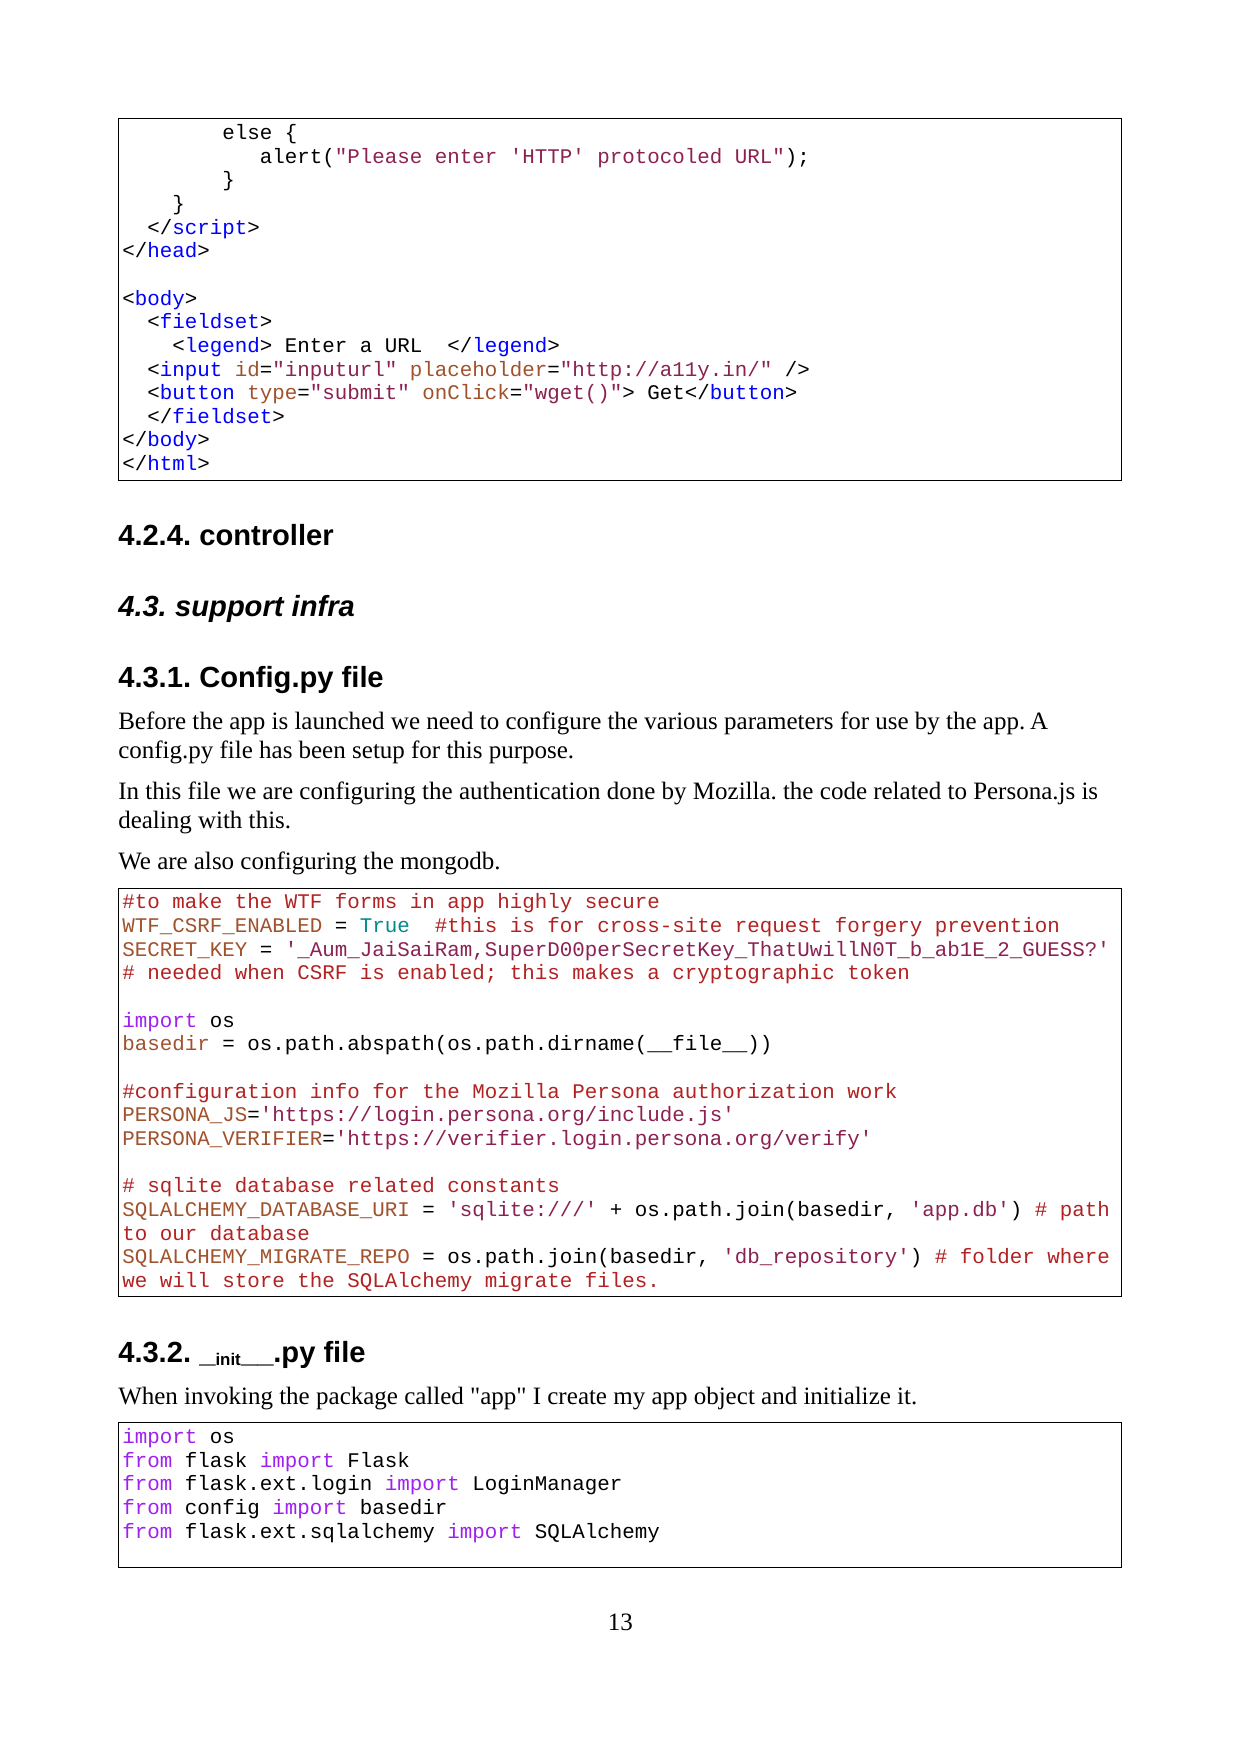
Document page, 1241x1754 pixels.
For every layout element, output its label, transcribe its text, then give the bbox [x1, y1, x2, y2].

text PERSONA_VERIFIER='https://verifier.login.persona.org/verify' [119, 1124, 1121, 1148]
text In this file we are configuring the authentication done by Mozilla. the code related to Persona.js is dealing with this. [118, 776, 1122, 834]
subtitle controller [118, 518, 1122, 552]
text from flask.ext.login import LoginManager [119, 1469, 1121, 1493]
text # sqlite database related constants [119, 1171, 1121, 1195]
text WTF_CSRF_ENABLED = True #this is for cross-site request forgery prevention [119, 911, 1121, 935]
text <input id="inputurl" placeholder="http://a11y.in/" /> [119, 354, 1121, 378]
text Before the app is launched we need to configure the various parameters for use by the app. A config.py file has been setup for this purpose. [118, 706, 1122, 764]
text from flask import Flask [119, 1446, 1121, 1469]
text #to make the WTF forms in app highly secure [119, 889, 1121, 911]
text When invoking the package called "app" I create my app object and initialize it. [118, 1381, 1122, 1409]
text </html> [119, 449, 1121, 480]
text SQLALCHEMY_DATABASE_URI = 'sqlite:///' + os.path.join(basedir, 'app.db') # path to our database [119, 1195, 1121, 1242]
text else { [119, 119, 1121, 142]
subtitle support infra [118, 589, 1122, 623]
text #configuration info for the Mozilla Persona authorization work [119, 1077, 1121, 1100]
text </body> [119, 426, 1121, 449]
text alert("Please enter 'HTTP' protocoled URL"); [119, 142, 1121, 165]
text <body> [119, 284, 1121, 307]
text <fieldset> [119, 307, 1121, 331]
text basedir = os.path.abspath(os.path.dirname(__file__)) [119, 1029, 1121, 1053]
subtitle _init__.py file [118, 1335, 1122, 1368]
text </fieldset> [119, 402, 1121, 426]
text SQLALCHEMY_MIGRATE_REPO = os.path.join(basedir, 'db_repository') # folder where we will store the SQLAlchemy migrate files. [119, 1242, 1121, 1296]
text </script> [119, 213, 1121, 236]
text import os [119, 1006, 1121, 1029]
text We are also configuring the mongodb. [118, 846, 1122, 875]
text <legend> Enter a URL </legend> [119, 331, 1121, 354]
text from flask.ext.sqlalchemy import SQLAlchemy [119, 1517, 1121, 1540]
text from config import basedir [119, 1493, 1121, 1517]
text PERSONA_JS='https://login.persona.org/include.js' [119, 1100, 1121, 1124]
text import os [119, 1423, 1121, 1446]
text <button type="submit" onClick="wget()"> Get</button> [119, 378, 1121, 402]
text SECRET_KEY = '_Aum_JaiSaiRam,SuperD00perSecretKey_ThatUwillN0T_b_ab1E_2_GUESS?' # needed when CSRF is enabled; this makes a cryptographic token [119, 935, 1121, 982]
text </head> [119, 236, 1121, 260]
text } [119, 189, 1121, 213]
subtitle Config.py file [118, 660, 1122, 694]
text } [119, 165, 1121, 189]
